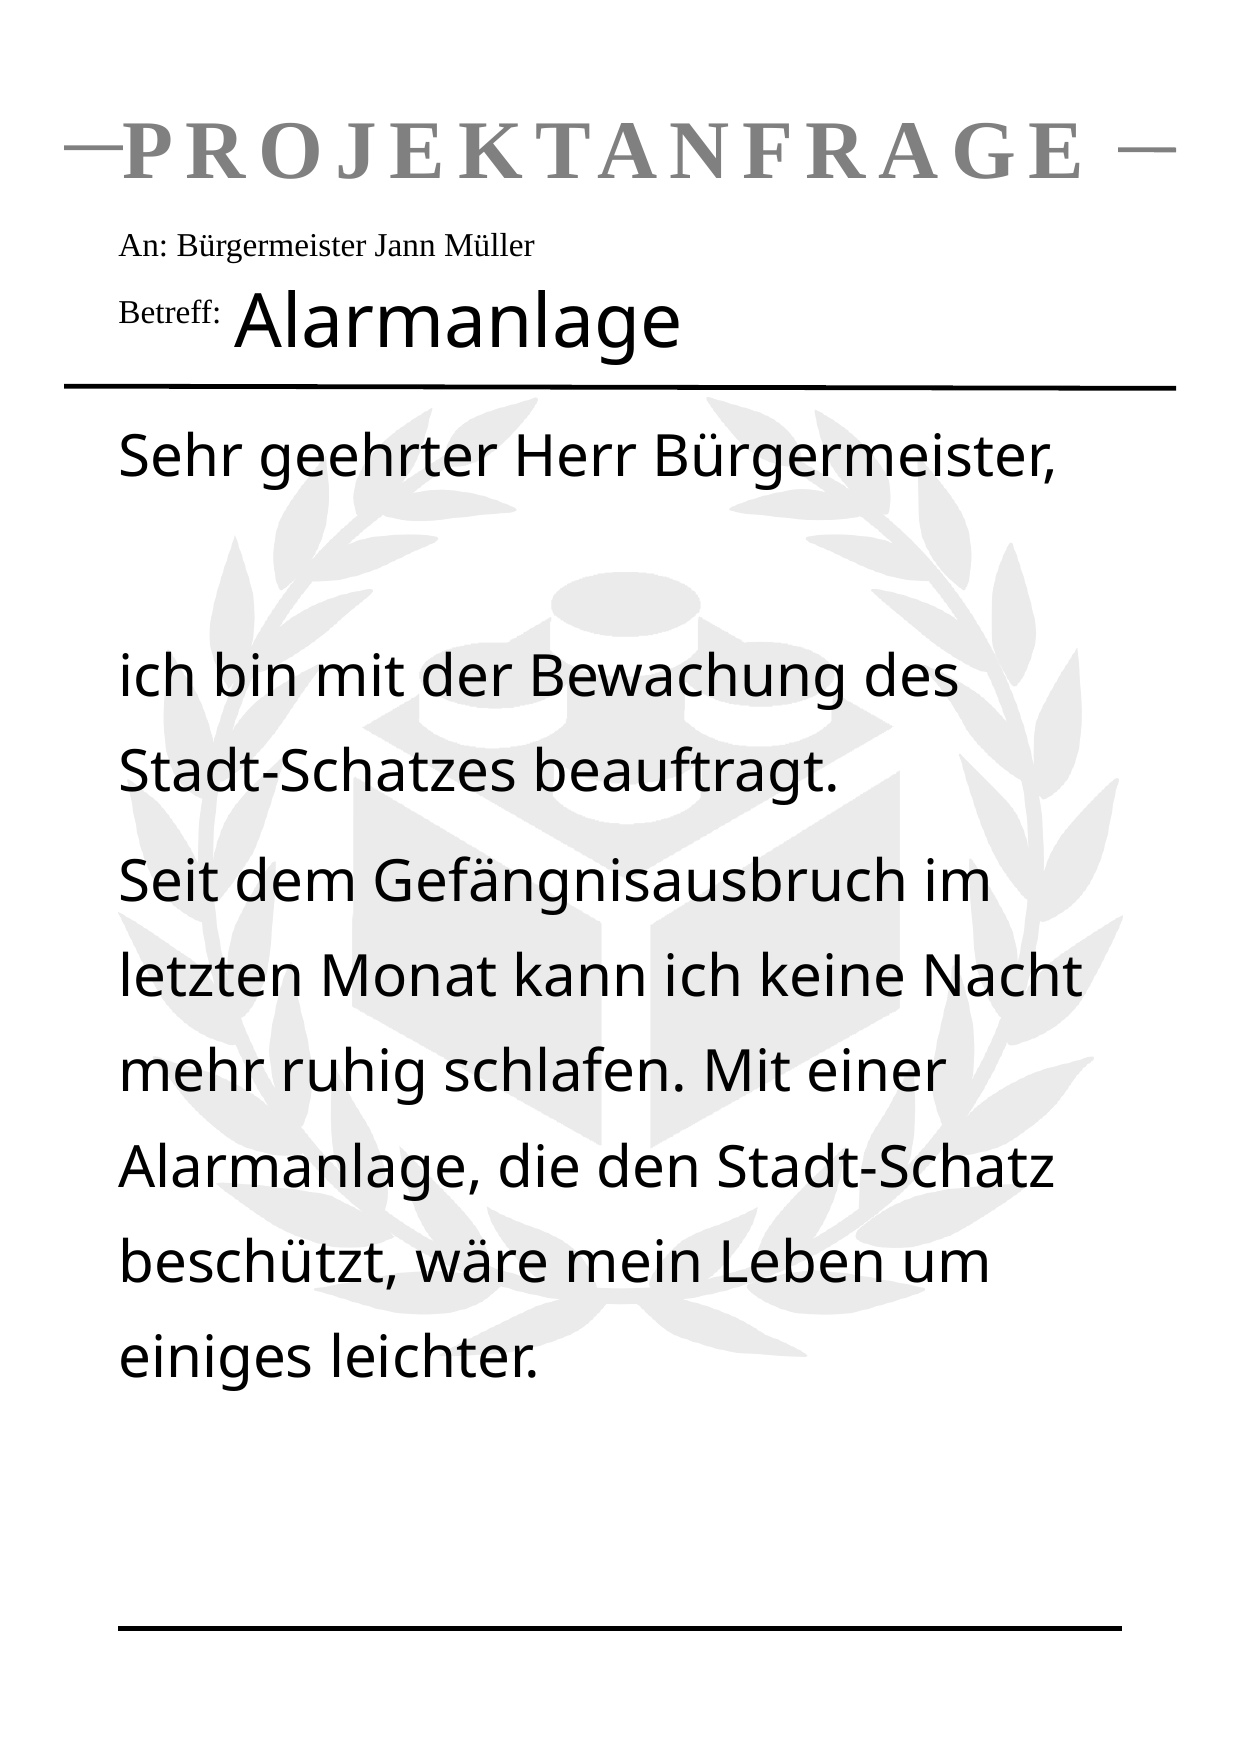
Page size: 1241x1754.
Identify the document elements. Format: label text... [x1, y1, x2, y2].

text Betreff: [605, 312, 627, 331]
text Betreff: [295, 293, 538, 331]
text Betreff: [261, 293, 288, 331]
text Betreff: [499, 312, 520, 331]
text Betreff: [118, 293, 255, 331]
text Betreff: [545, 293, 1122, 331]
text Betreff: [387, 312, 406, 331]
text Betreff: [250, 302, 266, 324]
text Betreff: [412, 312, 432, 331]
text Seit dem Gefängnisausbruch im letzten Monat kann ich keine Nacht mehr ruhig schlafen. Mit einer Alarmanlage, die den Stadt-Schatz beschützt, wäre mein Leben um einiges leichter. [118, 1357, 1122, 1395]
text Betreff: [651, 311, 672, 323]
